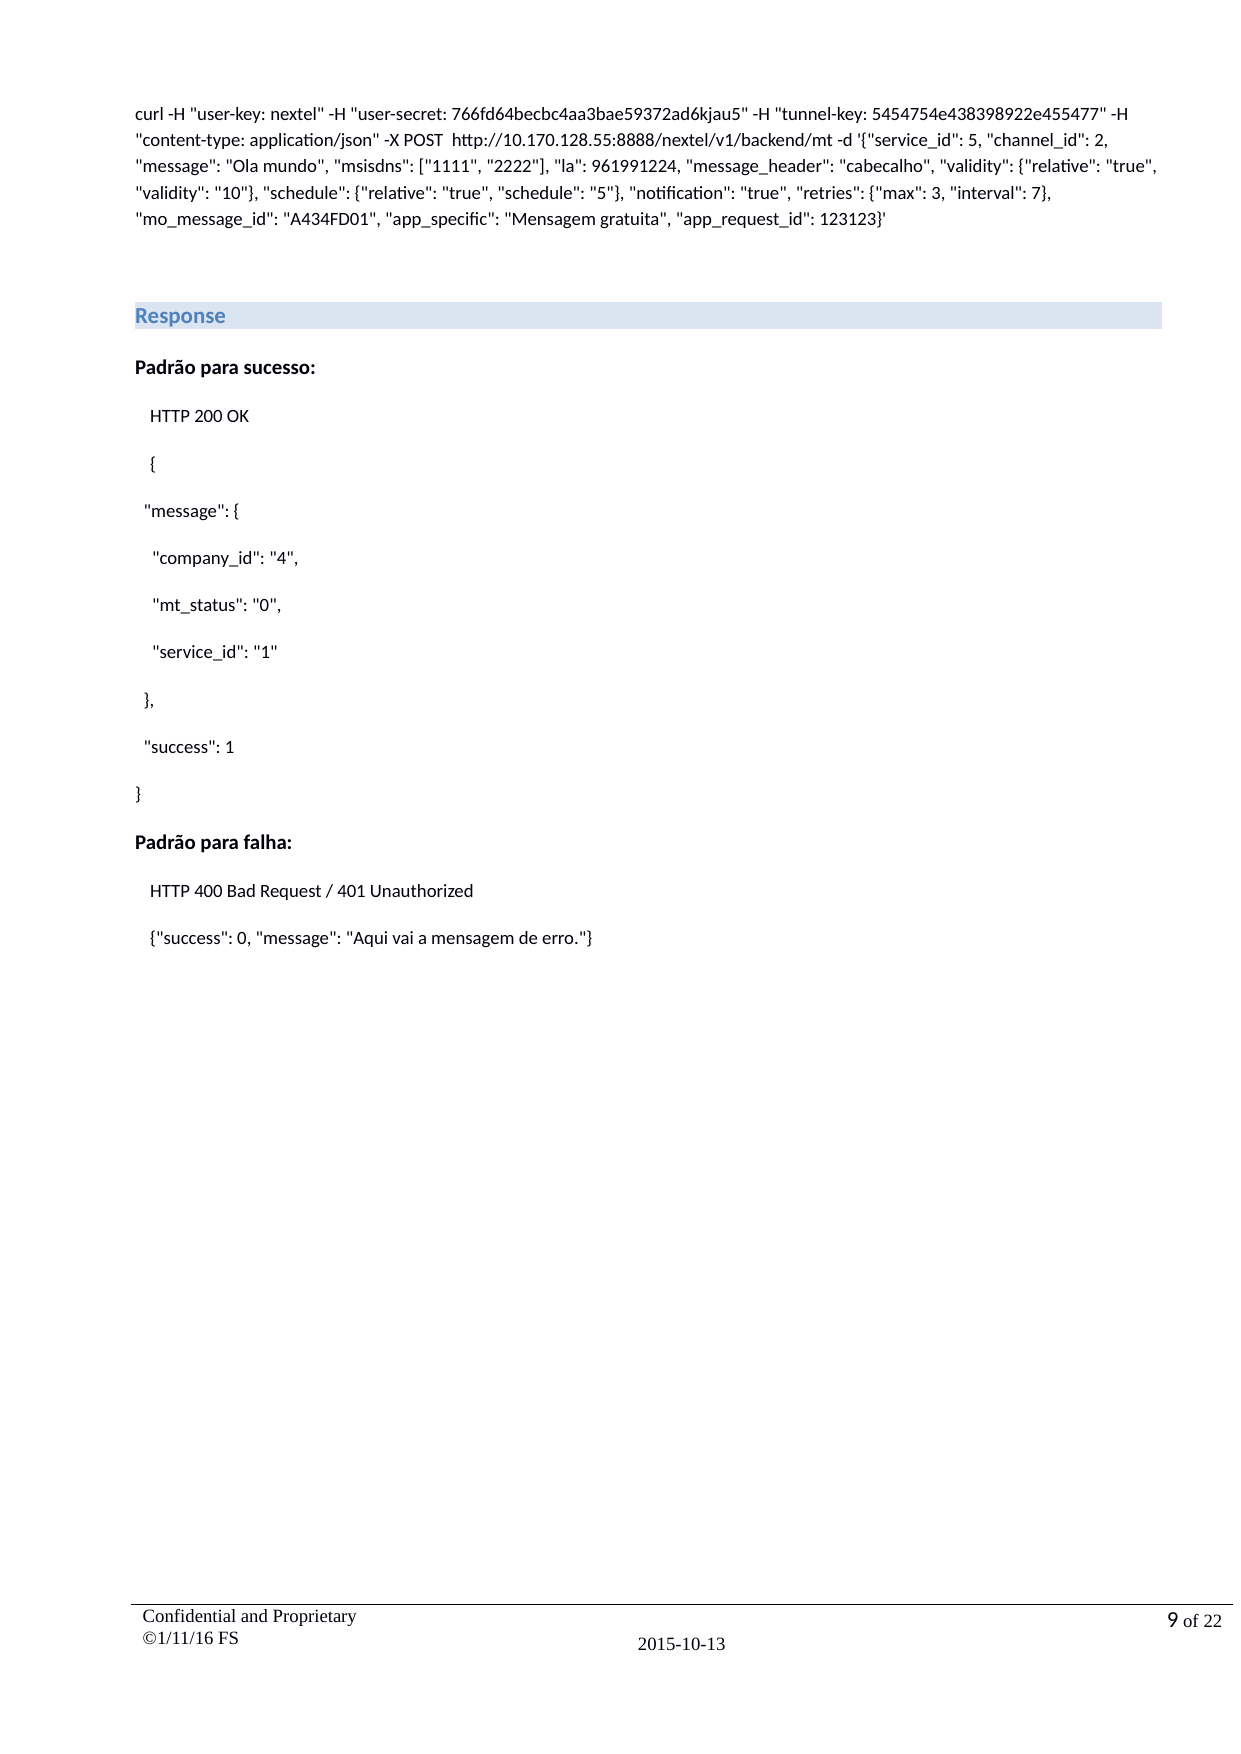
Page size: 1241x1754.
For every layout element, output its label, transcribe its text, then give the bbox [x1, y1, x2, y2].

text "mt_status": "0", [135, 593, 1162, 616]
text { [135, 452, 1162, 475]
text "service_id": "1" [135, 641, 1162, 663]
text HTTP 200 OK [135, 404, 1162, 427]
text "success": 1 [135, 735, 1162, 758]
text {"success": 0, "message": "Aqui vai a mensagem de erro."} [135, 926, 1162, 949]
text Padrão para sucesso: [135, 354, 1162, 380]
text Padrão para falha: [135, 829, 1162, 855]
text } [135, 782, 1162, 805]
text "message": { [135, 499, 1162, 522]
text curl -H "user-key: nextel" -H "user-secret: 766fd64becbc4aa3bae59372ad6kjau5" -H "tunnel-key: 5454754e438398922e455477" -H "content-type: application/json" -X POST http://10.170.128.55:8888/nextel/v1/backend/mt -d '{"service_id": 5, "channel_id": 2, "message": "Ola mundo", "msisdns": ["1111", "2222"], "la": 961991224, "message_header": "cabecalho", "validity": {"relative": "true", "validity": "10"}, "schedule": {"relative": "true", "schedule": "5"}, "notification": "true", "retries": {"max": 3, "interval": 7}, "mo_message_id": "A434FD01", "app_specific": "Mensagem gratuita", "app_request_id": 123123}' [135, 102, 1162, 230]
text Response [135, 302, 1162, 329]
text HTTP 400 Bad Request / 401 Unauthorized [135, 879, 1162, 902]
text "company_id": "4", [135, 546, 1162, 569]
text }, [135, 688, 1162, 711]
